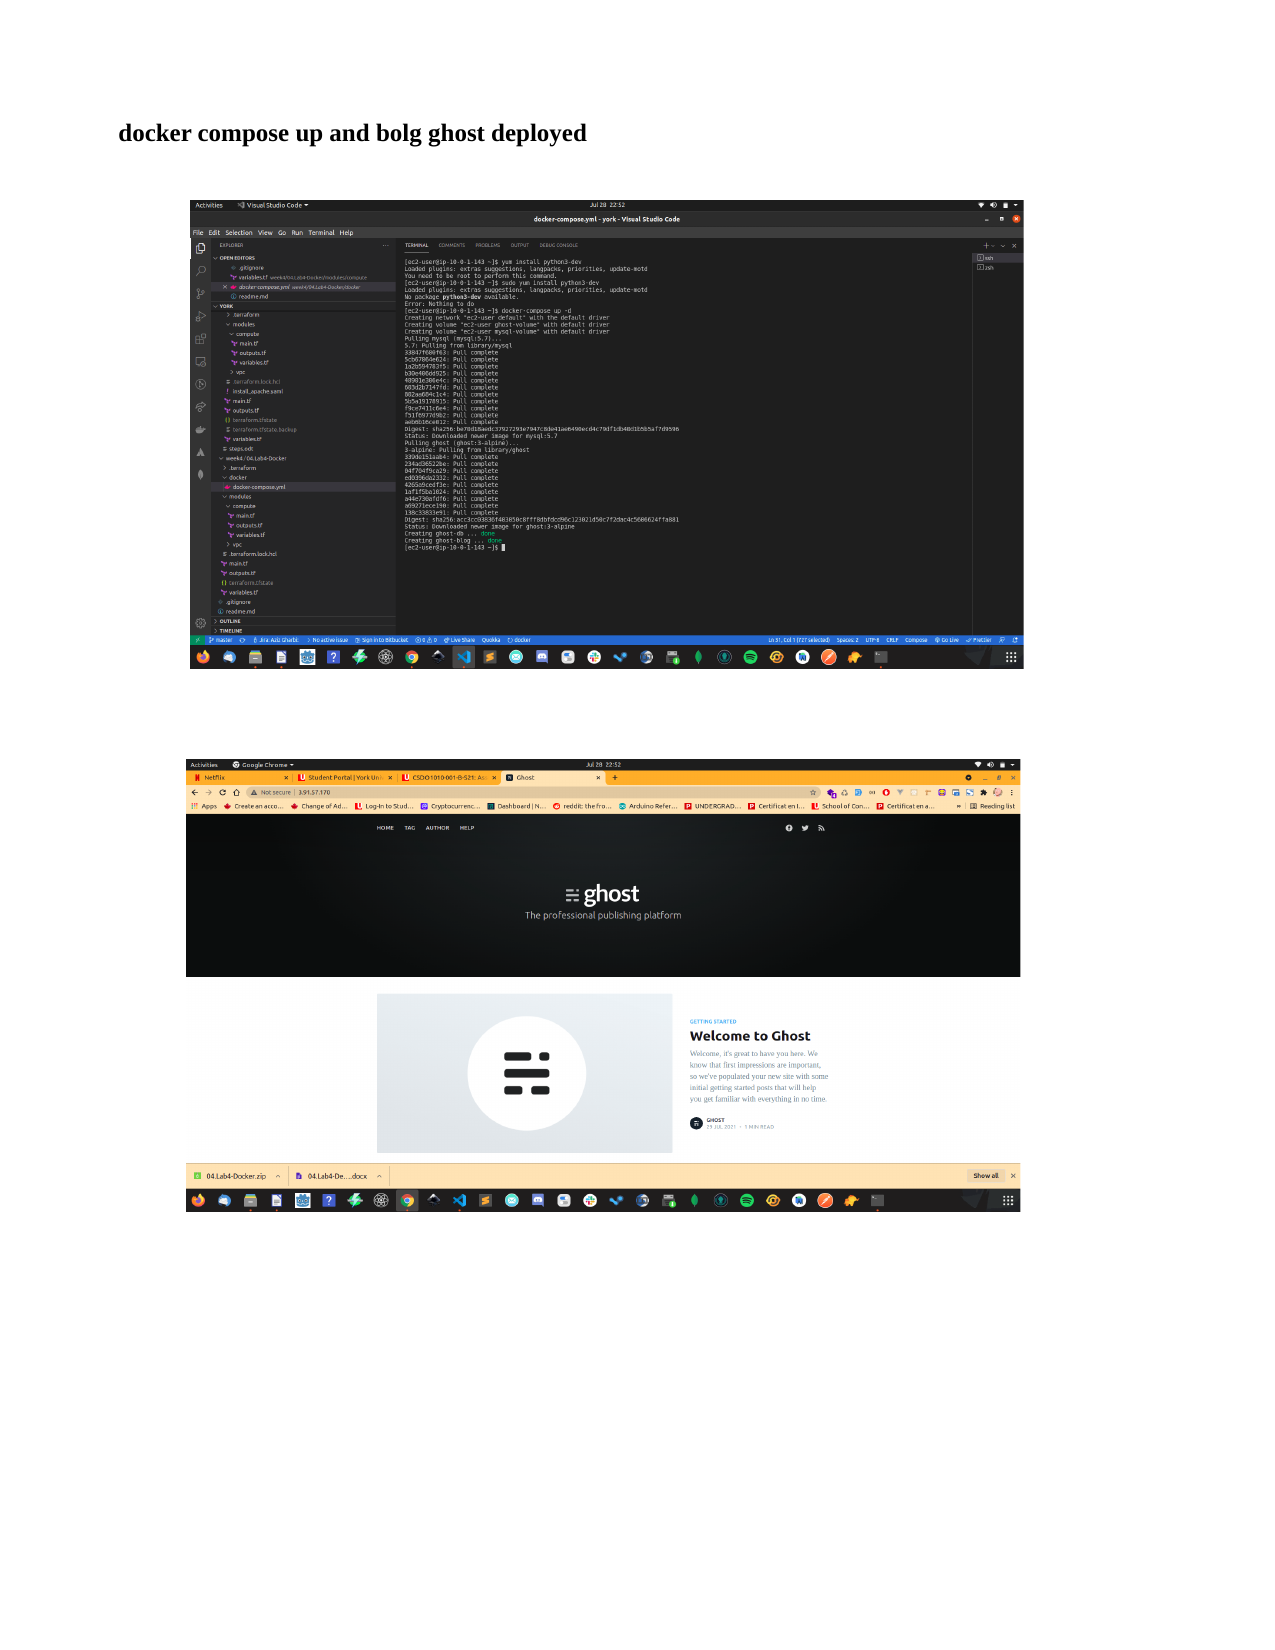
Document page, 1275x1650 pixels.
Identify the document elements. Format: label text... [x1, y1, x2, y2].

picture [190, 200, 1024, 669]
picture [186, 759, 1021, 1212]
text docker compose up and bolg ghost deployed [118, 118, 1157, 147]
